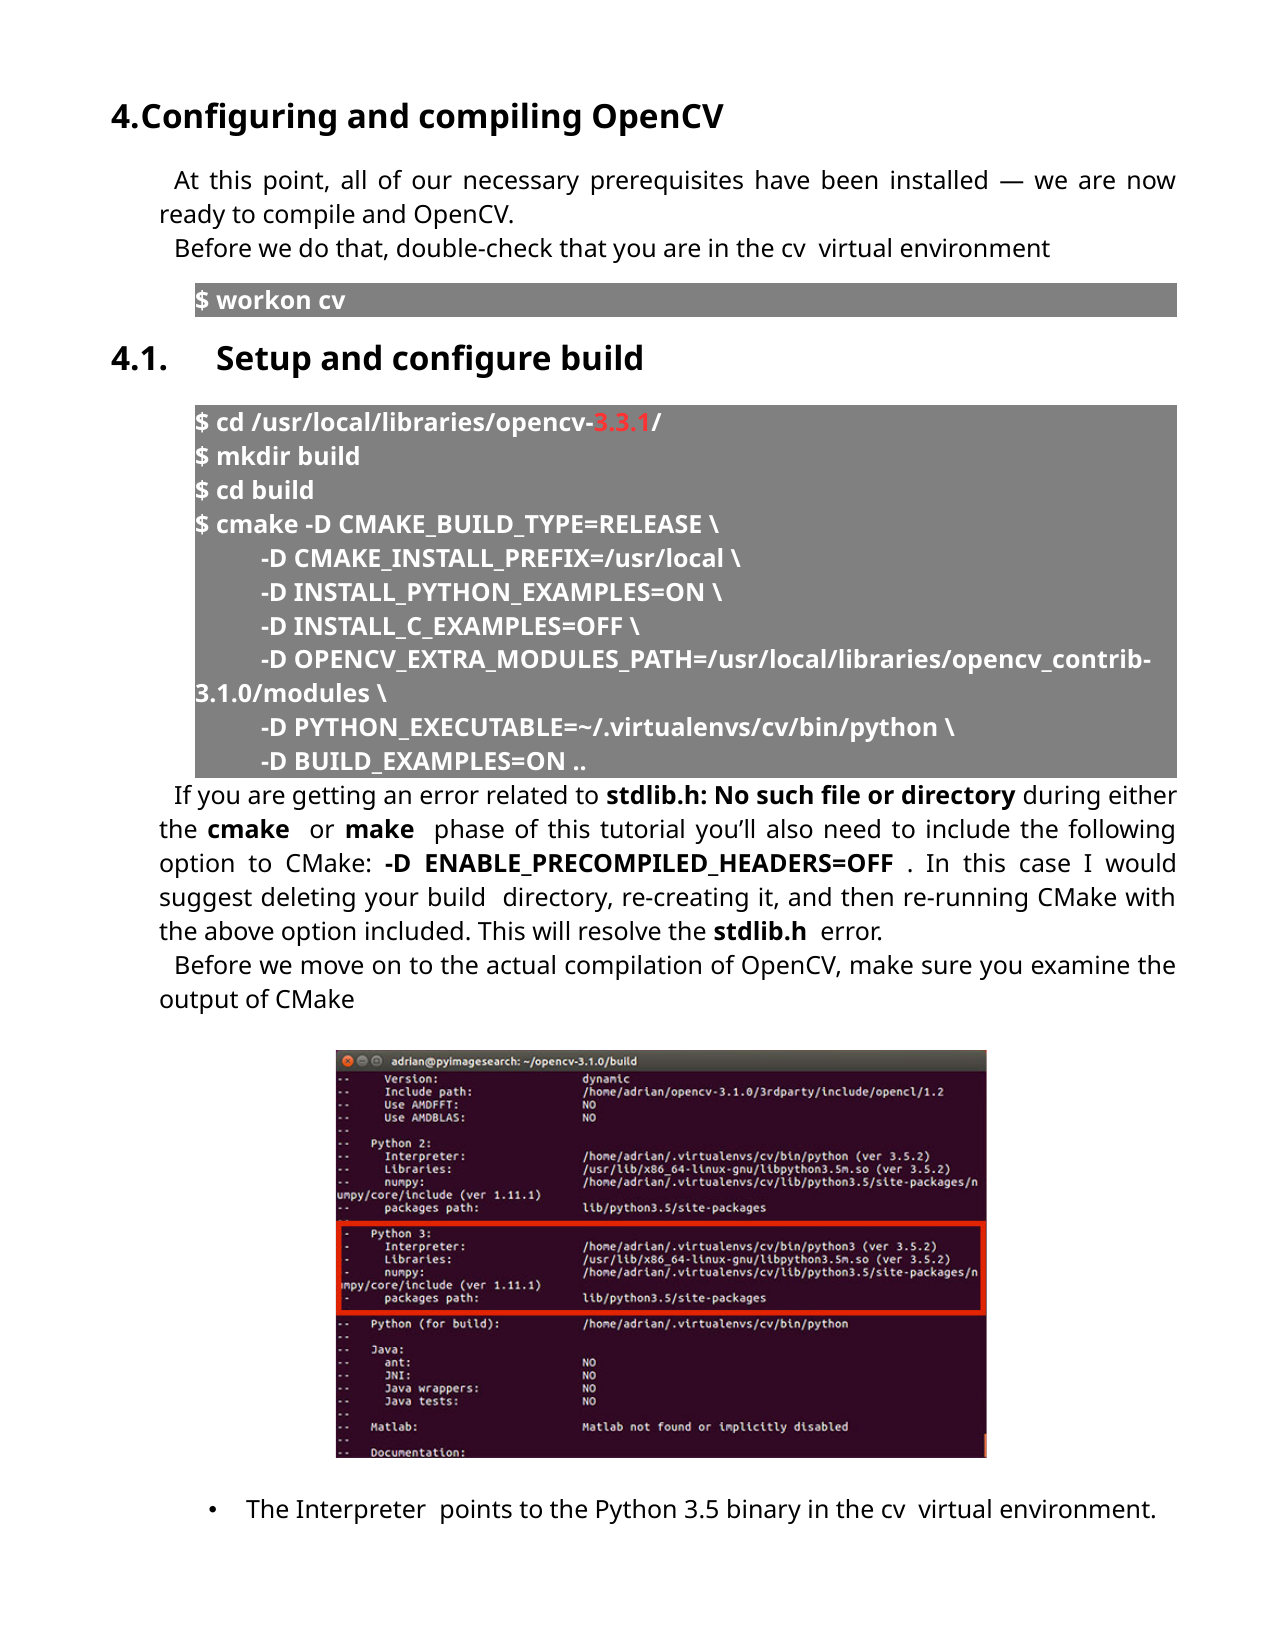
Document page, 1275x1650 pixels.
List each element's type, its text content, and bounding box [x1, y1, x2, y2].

text $ cd /usr/local/libraries/opencv-3.3.1/ [195, 405, 1177, 439]
text $ workon cv [195, 283, 1177, 317]
subtitle Setup and configure build [111, 335, 1177, 381]
list The Interpreter points to the Python 3.5 binary in the cv virtual environment. [208, 1492, 1177, 1526]
text $ mkdir build [195, 439, 1177, 473]
text At this point, all of our necessary prerequisites have been installed — we are now ready to compile and OpenCV. [159, 163, 1177, 231]
text $ cmake -D CMAKE_BUILD_TYPE=RELEASE \ -D CMAKE_INSTALL_PREFIX=/usr/local \ -D INSTALL_PYTHON_EXAMPLES=ON \ -D INSTALL_C_EXAMPLES=OFF \ -D OPENCV_EXTRA_MODULES_PATH=/usr/local/libraries/opencv_contrib-3.1.0/modules \ -D PYTHON_EXECUTABLE=~/.virtualenvs/cv/bin/python \ -D BUILD_EXAMPLES=ON .. [195, 507, 1177, 778]
text $ cd build [195, 473, 1177, 507]
text Before we do that, double-check that you are in the cv virtual environment [159, 231, 1177, 265]
text If you are getting an error related to stdlib.h: No such file or directory during either the cmake or make phase of this tutorial you’ll also need to include the following option to CMake: -D ENABLE_PRECOMPILED_HEADERS=OFF . In this case I would suggest deleting your build directory, re-creating it, and then re-running CMake with the above option included. This will resolve the stdlib.h error. [159, 778, 1177, 948]
subtitle Configuring and compiling OpenCV [111, 93, 1177, 139]
picture [335, 1050, 987, 1458]
text Before we move on to the actual compilation of OpenCV, make sure you examine the output of CMake [159, 948, 1177, 1016]
